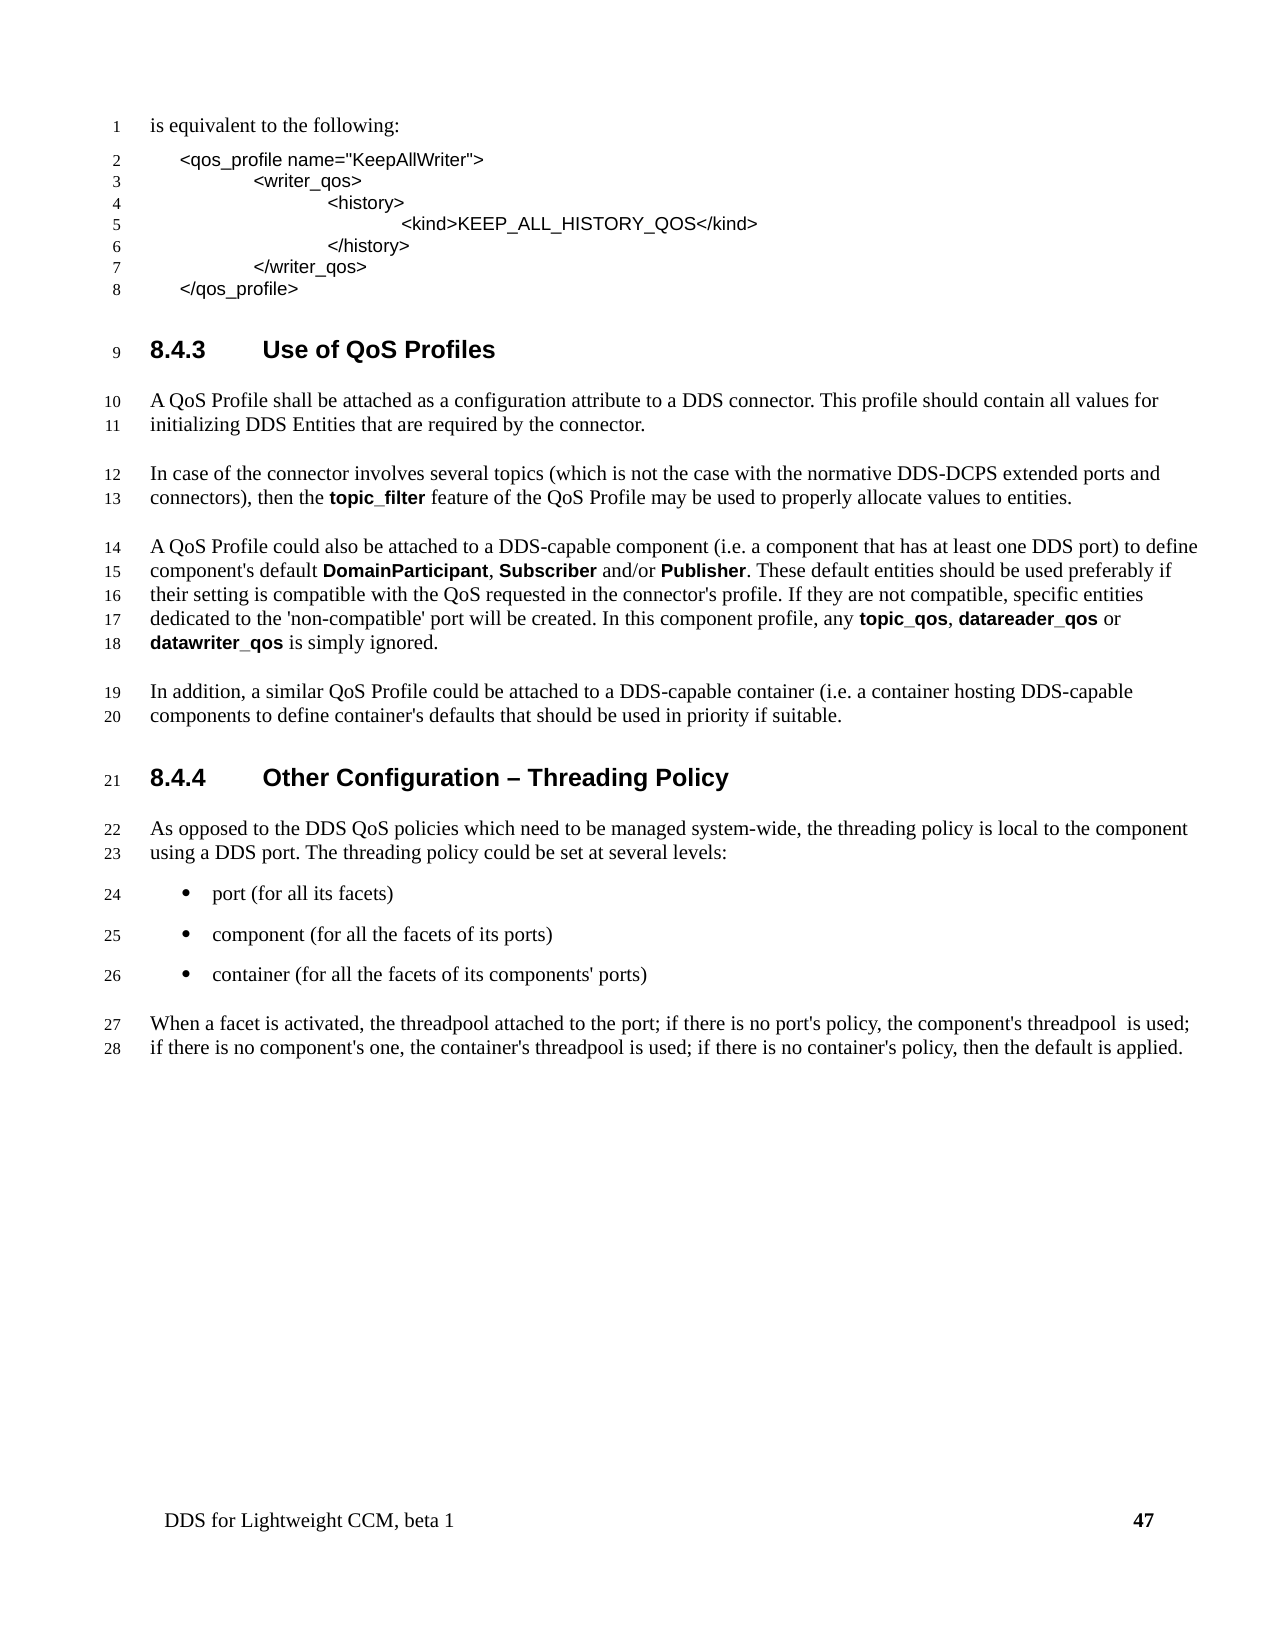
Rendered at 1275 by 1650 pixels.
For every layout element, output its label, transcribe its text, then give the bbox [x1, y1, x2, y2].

text <writer_qos> [179, 170, 1200, 191]
text A QoS Profile shall be attached as a configuration attribute to a DDS connector. This profile should contain all values for initializing DDS Entities that are required by the connector. [150, 388, 1200, 436]
text <qos_profile name="KeepAllWriter"> [179, 148, 1200, 170]
subtitle Other Configuration – Threading Policy [150, 763, 1200, 791]
text </qos_profile> [179, 278, 1200, 299]
text A QoS Profile could also be attached to a DDS-capable component (i.e. a component that has at least one DDS port) to define component's default DomainParticipant, Subscriber and/or Publisher. These default entities should be used preferably if their setting is compatible with the QoS requested in the connector's profile. If they are not compatible, specific entities dedicated to the 'non-compatible' port will be created. In this component profile, any topic_qos, datareader_qos or datawriter_qos is simply ignored. [150, 534, 1200, 654]
text </history> [179, 234, 1200, 256]
list port (for all its facets) [182, 881, 1200, 905]
text <history> [179, 191, 1200, 213]
text In addition, a similar QoS Profile could be attached to a DDS-capable container (i.e. a container hosting DDS-capable components to define container's defaults that should be used in priority if suitable. [150, 679, 1200, 727]
text <kind>KEEP_ALL_HISTORY_QOS</kind> [179, 213, 1200, 234]
text is equivalent to the following: [150, 112, 1200, 137]
list container (for all the facets of its components' ports) [182, 962, 1200, 986]
text When a facet is activated, the threadpool attached to the port; if there is no port's policy, the component's threadpool is used; if there is no component's one, the container's threadpool is used; if there is no container's policy, then the default is applied. [150, 1011, 1200, 1059]
text In case of the connector involves several topics (which is not the case with the normative DDS-DCPS extended ports and connectors), then the topic_filter feature of the QoS Profile may be used to properly allocate values to entities. [150, 461, 1200, 509]
text </writer_qos> [179, 256, 1200, 278]
text As opposed to the DDS QoS policies which need to be managed system-wide, the threading policy is local to the component using a DDS port. The threading policy could be set at several levels: [150, 816, 1200, 864]
subtitle Use of QoS Profiles [150, 335, 1200, 363]
list component (for all the facets of its ports) [182, 922, 1200, 946]
